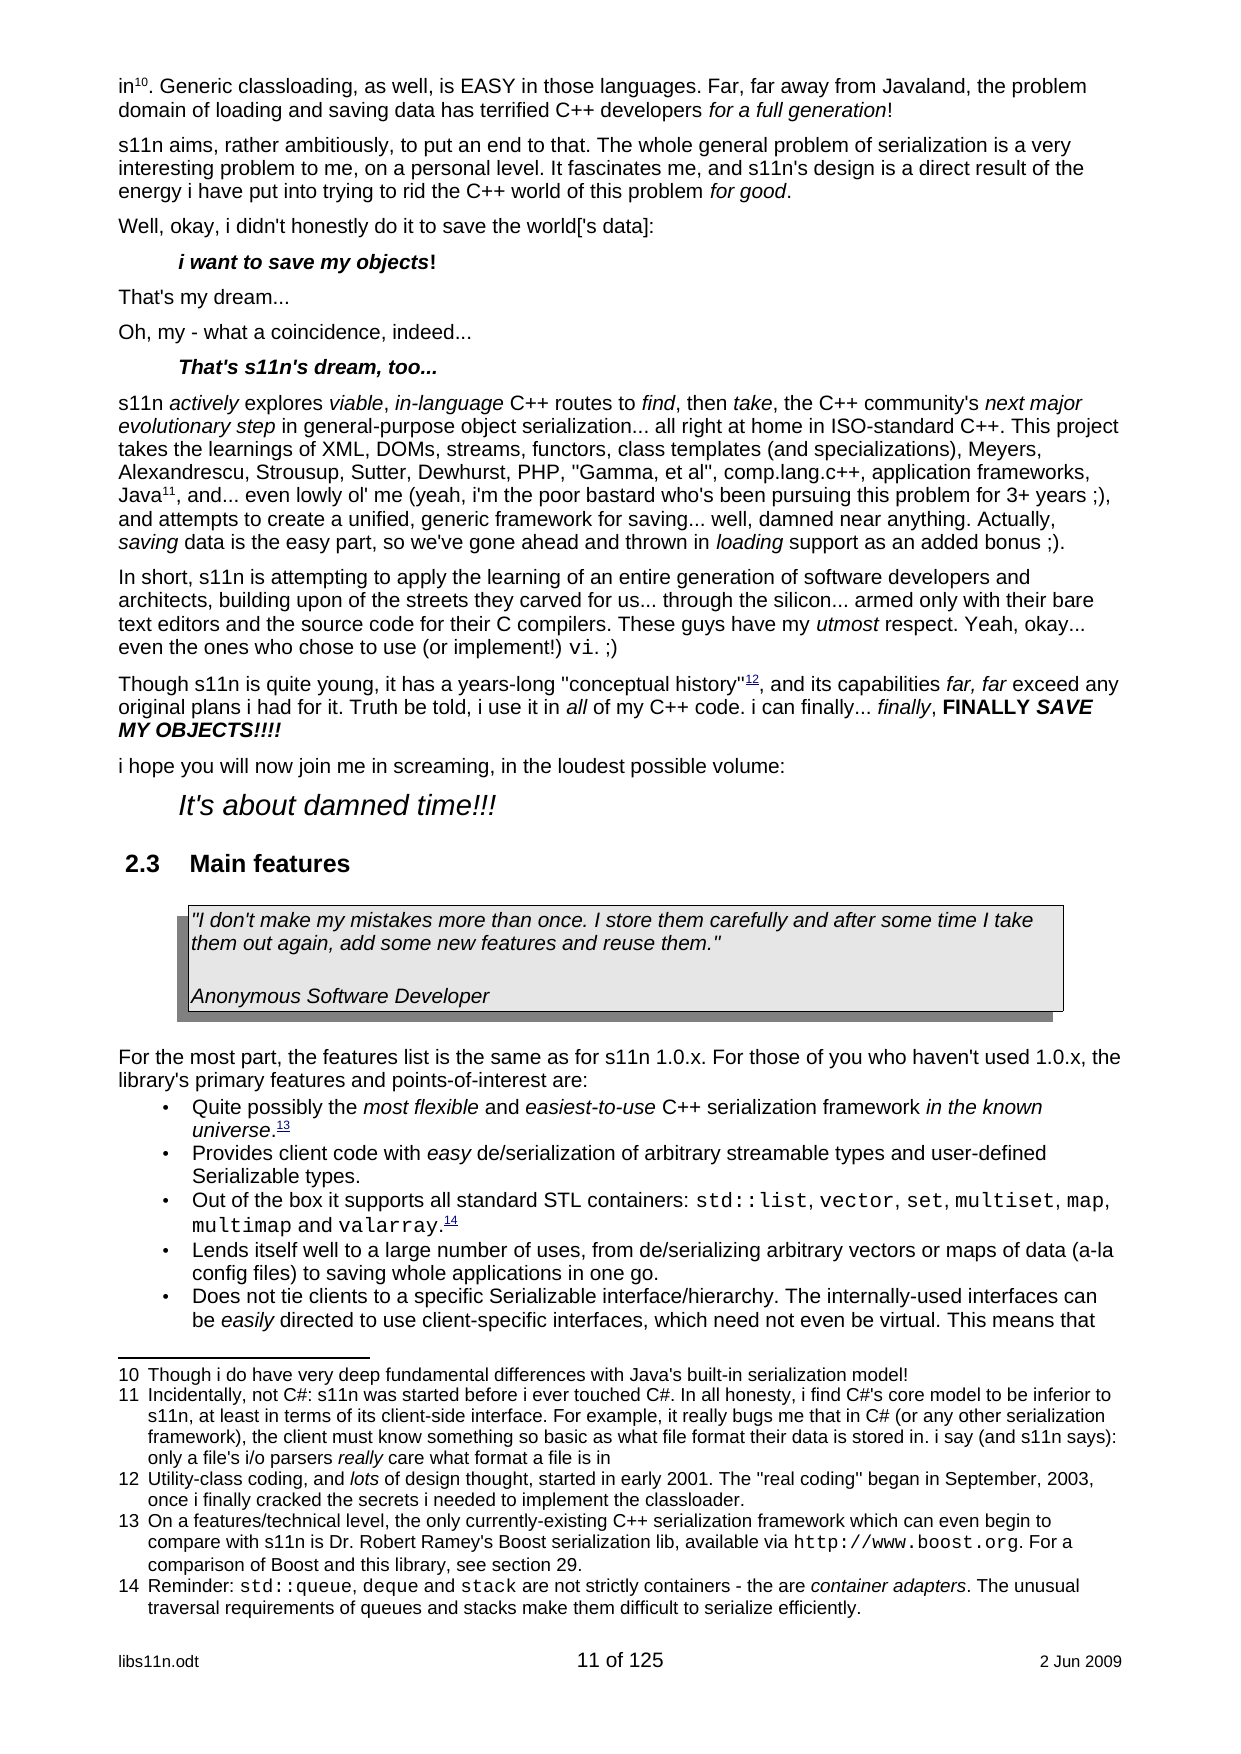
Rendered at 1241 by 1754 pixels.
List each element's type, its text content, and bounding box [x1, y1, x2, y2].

text i want to save my objects! [178, 250, 1062, 273]
text In short, s11n is attempting to apply the learning of an entire generation of software developers and architects, building upon of the streets they carved for us... through the silicon... armed only with their bare text editors and the source code for their C compilers. These guys have my utmost respect. Yeah, okay... even the ones who chose to use (or implement!) vi. ;) [118, 566, 1122, 661]
text s11n aims, rather ambitiously, to put an end to that. The whole general problem of serialization is a very interesting problem to me, on a personal level. It fascinates me, and s11n's design is a direct result of the energy i have put into trying to rid the C++ world of this problem for good. [118, 133, 1122, 203]
text Incidentally, not C#: s11n was started before i ever touched C#. In all honesty, i find C#'s core model to be inferior to s11n, at least in terms of its client-side interface. For example, it really bugs me that in C# (or any other serialization framework), the client must know something so basic as what file format their data is stored in. i say (and s11n says): only a file's i/o parsers really care what format a file is in [118, 1385, 1122, 1469]
text s11n actively explores viable, in-language C++ routes to find, then take, the C++ community's next major evolutionary step in general-purpose object serialization... all right at home in ISO-standard C++. This project takes the learnings of XML, DOMs, streams, functors, class templates (and specializations), Meyers, Alexandrescu, Strousup, Sutter, Dewhurst, PHP, ''Gamma, et al'', comp.lang.c++, application frameworks, Java, and... even lowly ol' me (yeah, i'm the poor bastard who's been pursuing this problem for 3+ years ;), and attempts to create a unified, generic framework for saving... well, damned near anything. Actually, saving data is the easy part, so we've gone ahead and thrown in loading support as an added bonus ;). [118, 391, 1122, 554]
list On a features/technical level, the only currently-existing C++ serialization framework which can even begin to compare with s11n is Dr. Robert Ramey's Boost serialization lib, available via http://www.boost.org. For a comparison of Boost and this library, see section 29. [118, 1511, 1122, 1575]
text i hope you will now join me in screaming, in the loudest possible volume: [118, 754, 1122, 777]
text Though s11n is quite young, it has a years-long ''conceptual history'', and its capabilities far, far exceed any original plans i had for it. Truth be told, i use it in all of my C++ code. i can finally... finally, FINALLY SAVE MY OBJECTS!!!! [118, 672, 1122, 742]
text For the most part, the features list is the same as for s11n 1.0.x. For those of you who haven't used 1.0.x, the library's primary features and points-of-interest are: [118, 1046, 1122, 1092]
text We're in the 21st century now. In languages like Java(tm) and C# serialization operations are basically built-in. Generic classloading, as well, is EASY in those languages. Far, far away from Javaland, the problem domain of loading and saving data has terrified C++ developers for a full generation! [118, 75, 1122, 121]
list Reminder: std::queue, deque and stack are not strictly containers - the are container adapters. The unusual traversal requirements of queues and stacks make them difficult to serialize efficiently. [118, 1575, 1122, 1618]
text Utility-class coding, and lots of design thought, started in early 2001. The ''real coding'' began in September, 2003, once i finally cracked the secrets i needed to implement the classloader. [118, 1469, 1122, 1511]
subtitle Main features [118, 850, 1122, 878]
text "I don't make my mistakes more than once. I store them carefully and after some time I take them out again, add some new features and reuse them." [189, 906, 1063, 955]
text It's about damned time!!! [178, 789, 1062, 822]
list Does not tie clients to a specific Serializable interface/hierarchy. The internally-used interfaces can be easily directed to use client-specific interfaces, which need not even be virtual. This means that [162, 1285, 1122, 1331]
list Lends itself well to a large number of uses, from de/serializing arbitrary vectors or maps of data (a-la config files) to saving whole applications in one go. [162, 1238, 1122, 1285]
text Well, okay, i didn't honestly do it to save the world['s data]: [118, 215, 1122, 238]
text That's s11n's dream, too... [178, 356, 1062, 379]
list Provides client code with easy de/serialization of arbitrary streamable types and user-defined Serializable types. [162, 1142, 1122, 1188]
list Quite possibly the most flexible and easiest-to-use C++ serialization framework in the known universe. [162, 1095, 1122, 1142]
list Out of the box it supports all standard STL containers: std::list, vector, set, multiset, map, multimap and valarray. [162, 1188, 1122, 1238]
text Though i do have very deep fundamental differences with Java's built-in serialization model! [118, 1364, 1122, 1385]
text That's my dream... [118, 286, 1122, 309]
text Oh, my - what a coincidence, indeed... [118, 321, 1122, 344]
text Anonymous Software Developer [189, 982, 1063, 1011]
